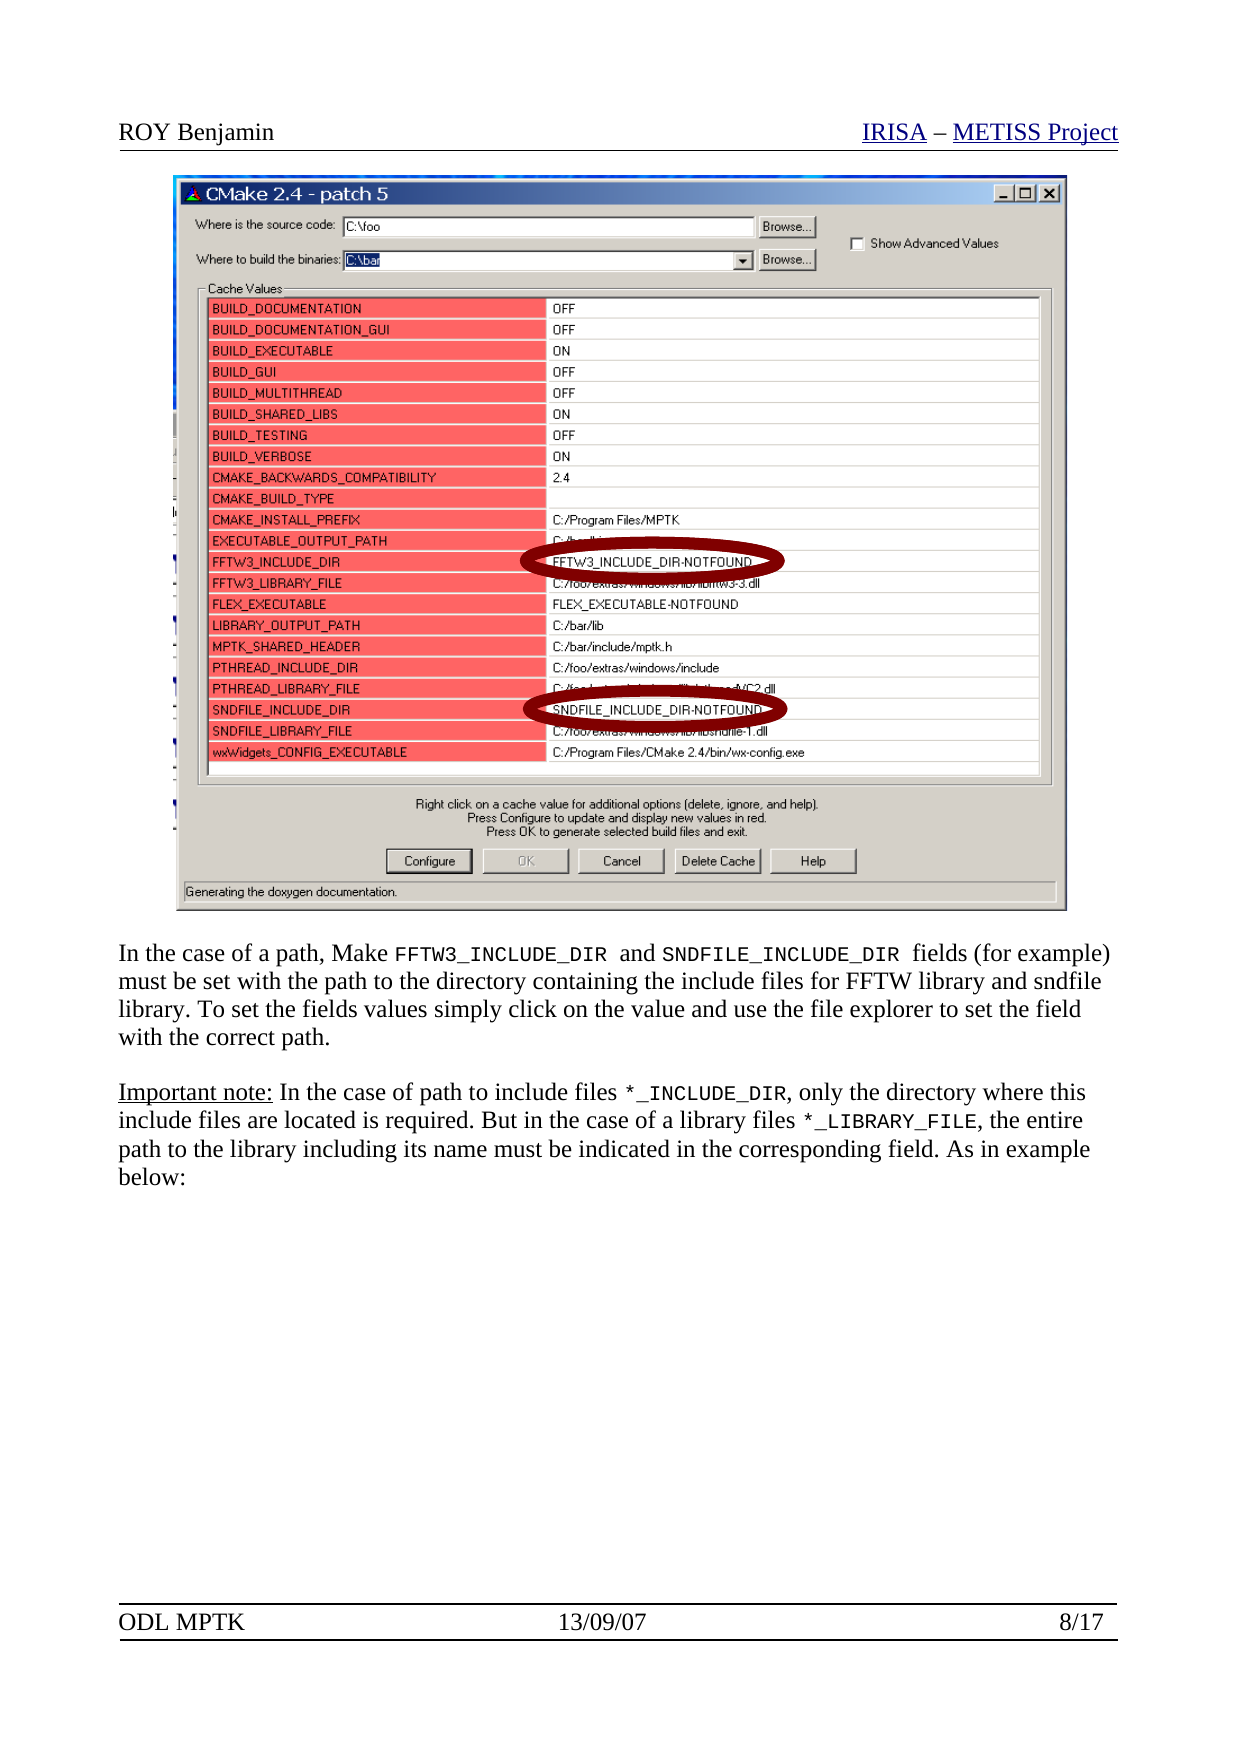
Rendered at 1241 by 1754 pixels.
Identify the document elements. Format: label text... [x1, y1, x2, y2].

text Important note: In the case of path to include files *_INCLUDE_DIR, only the directory where this include files are located is required. But in the case of a library files *_LIBRARY_FILE, the entire path to the library including its name must be indicated in the corresponding field. As in example below: [118, 1078, 1122, 1191]
text In the case of a path, Make FFTW3_INCLUDE_DIR and SNDFILE_INCLUDE_DIR fields (for example) must be set with the path to the directory containing the include files for FFTW library and sndfile library. To set the fields values simply click on the value and use the file explorer to set the field with the correct path. [118, 939, 1122, 1050]
